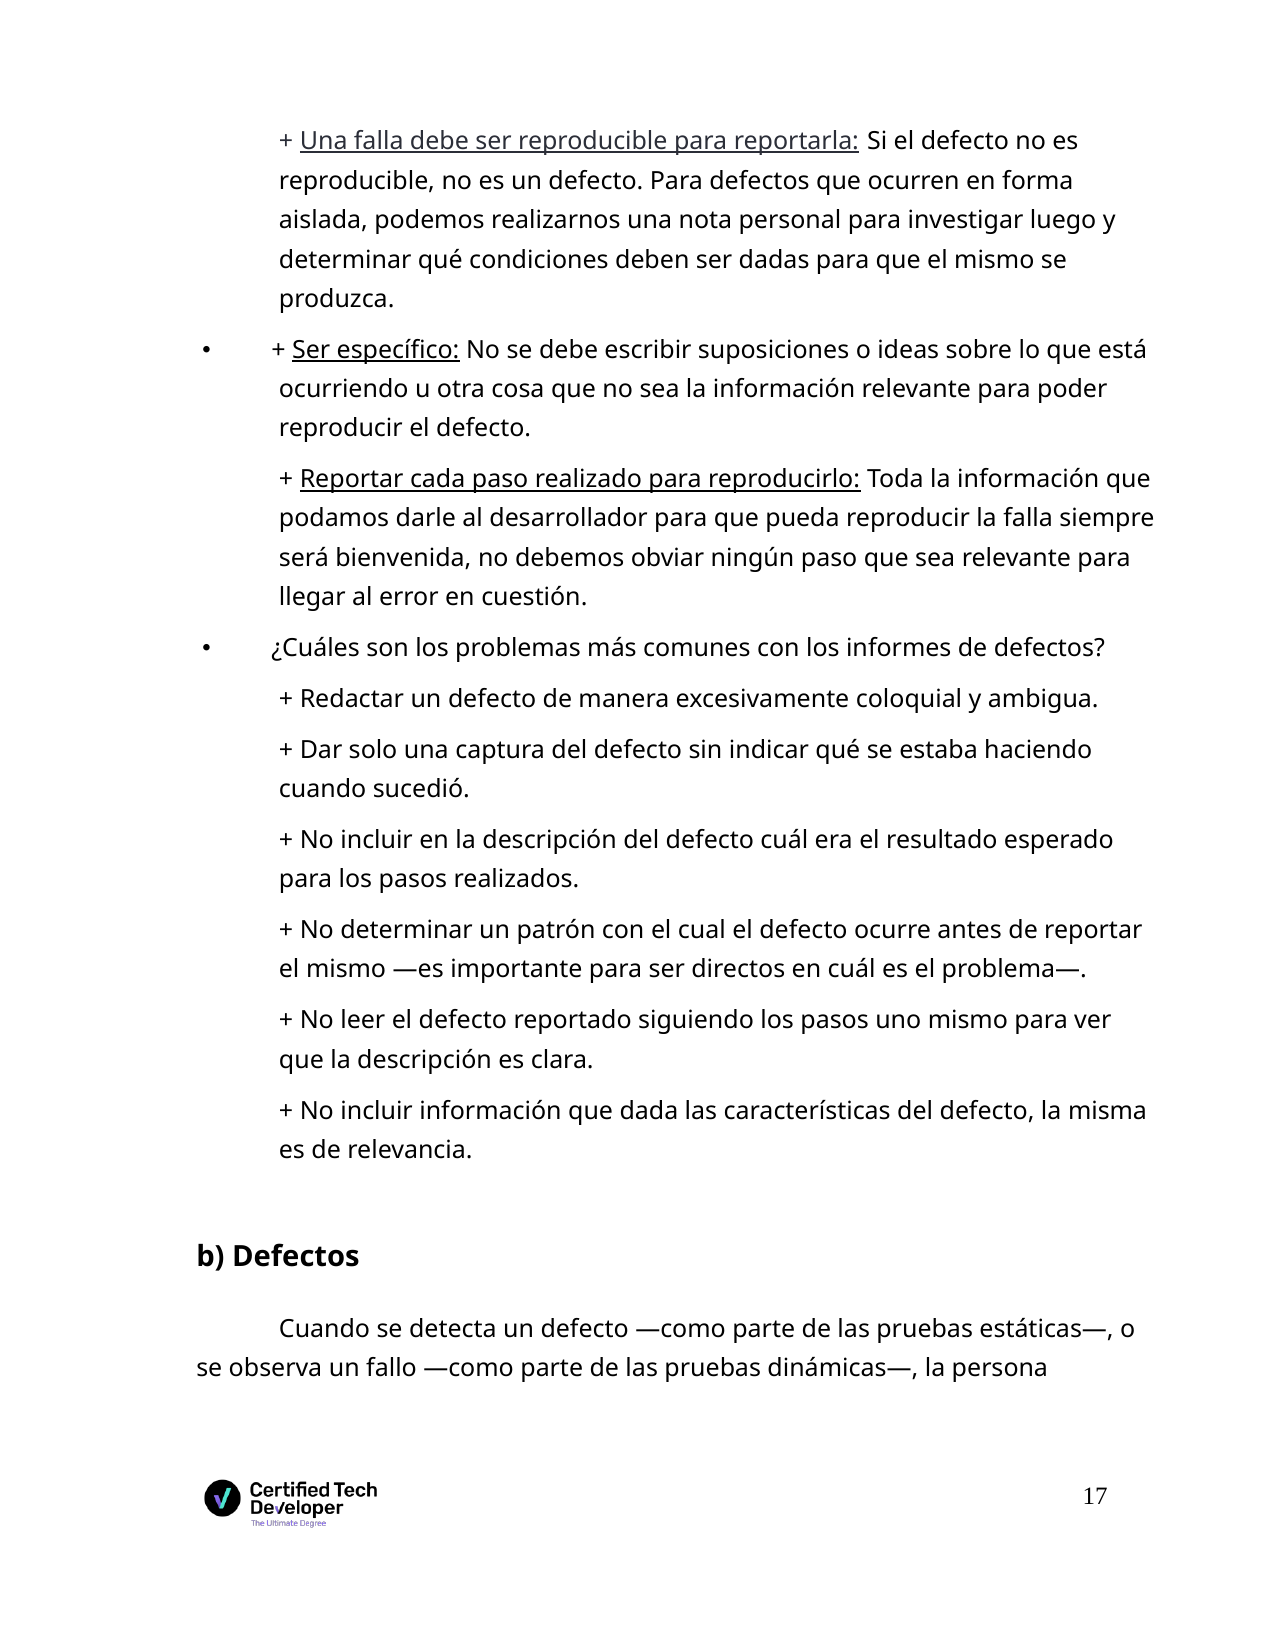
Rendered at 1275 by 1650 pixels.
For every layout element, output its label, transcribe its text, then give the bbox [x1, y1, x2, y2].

list + No incluir en la descripción del defecto cuál era el resultado esperado para los pasos realizados. [202, 822, 1156, 895]
subtitle b) Defectos [196, 1236, 1156, 1275]
text Cuando se detecta un defecto —como parte de las pruebas estáticas—, o se observa un fallo —como parte de las pruebas dinámicas—, la persona [196, 1311, 1156, 1384]
list + No incluir información que dada las características del defecto, la misma es de relevancia. [202, 1092, 1156, 1166]
list + Redactar un defecto de manera excesivamente coloquial y ambigua. [202, 680, 1156, 714]
list + No leer el defecto reportado siguiendo los pasos uno mismo para ver que la descripción es clara. [202, 1002, 1156, 1075]
list + Reportar cada paso realizado para reproducirlo: Toda la información que podamos darle al desarrollador para que pueda reproducir la falla siempre será bienvenida, no debemos obviar ningún paso que sea relevante para llegar al error en cuestión. [202, 461, 1156, 612]
list + Dar solo una captura del defecto sin indicar qué se estaba haciendo cuando sucedió. [202, 731, 1156, 805]
list + Ser específico: No se debe escribir suposiciones o ideas sobre lo que está ocurriendo u otra cosa que no sea la información relevante para poder reproducir el defecto. [202, 331, 1156, 444]
list ¿Cuáles son los problemas más comunes con los informes de defectos? [202, 629, 1156, 663]
list + Una falla debe ser reproducible para reportarla: Si el defecto no es reproducible, no es un defecto. Para defectos que ocurren en forma aislada, podemos realizarnos una nota personal para investigar luego y determinar qué condiciones deben ser dadas para que el mismo se produzca. [202, 118, 1156, 314]
list + No determinar un patrón con el cual el defecto ocurre antes de reportar el mismo —es importante para ser directos en cuál es el problema—. [202, 912, 1156, 985]
picture [196, 1466, 388, 1532]
